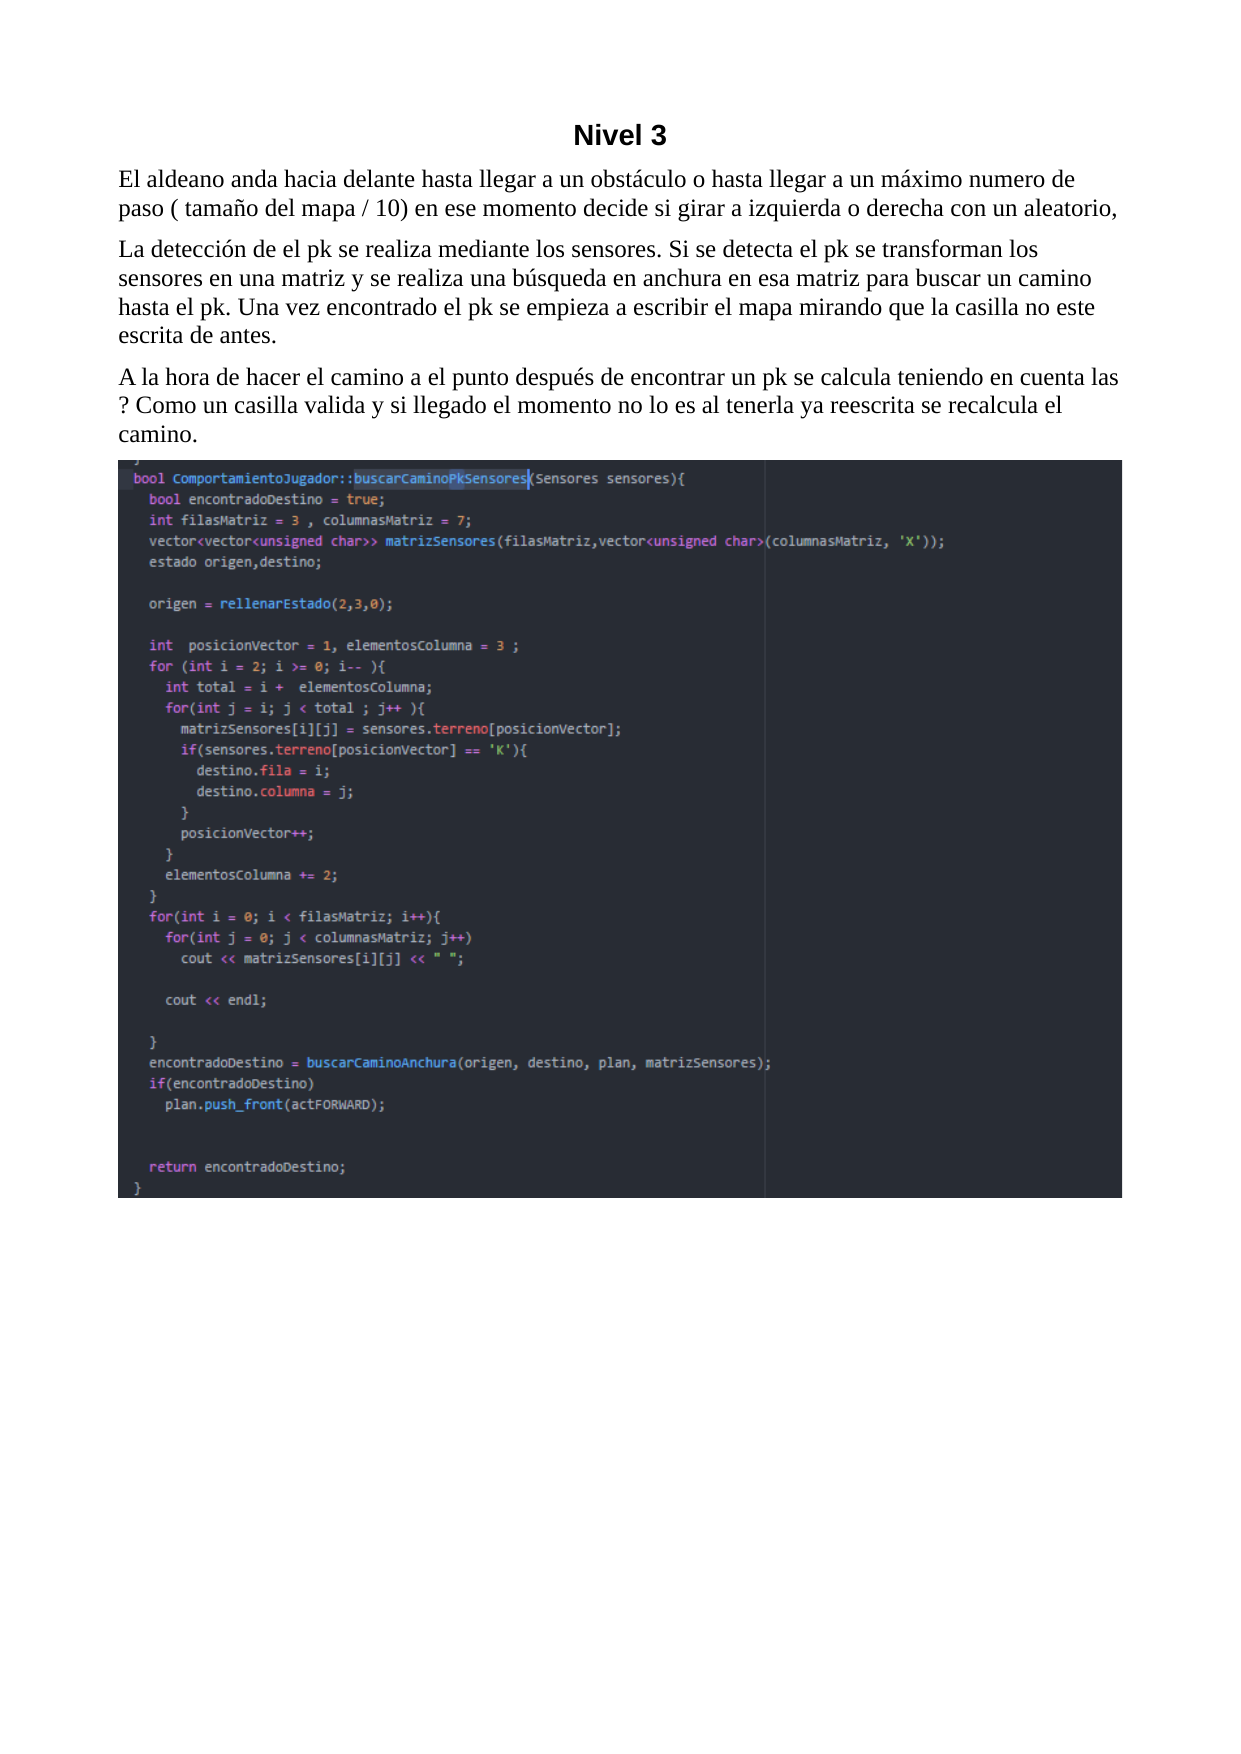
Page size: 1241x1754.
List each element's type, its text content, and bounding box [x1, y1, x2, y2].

text La detección de el pk se realiza mediante los sensores. Si se detecta el pk se transforman los sensores en una matriz y se realiza una búsqueda en anchura en esa matriz para buscar un camino hasta el pk. Una vez encontrado el pk se empieza a escribir el mapa mirando que la casilla no este escrita de antes. [118, 234, 1122, 349]
picture [118, 460, 1123, 1198]
text A la hora de hacer el camino a el punto después de encontrar un pk se calcula teniendo en cuenta las ? Como un casilla valida y si llegado el momento no lo es al tenerla ya reescrita se recalcula el camino. [118, 362, 1122, 448]
subtitle Nivel 3 [118, 118, 1122, 152]
text El aldeano anda hacia delante hasta llegar a un obstáculo o hasta llegar a un máximo numero de paso ( tamaño del mapa / 10) en ese momento decide si girar a izquierda o derecha con un aleatorio, [118, 164, 1122, 222]
